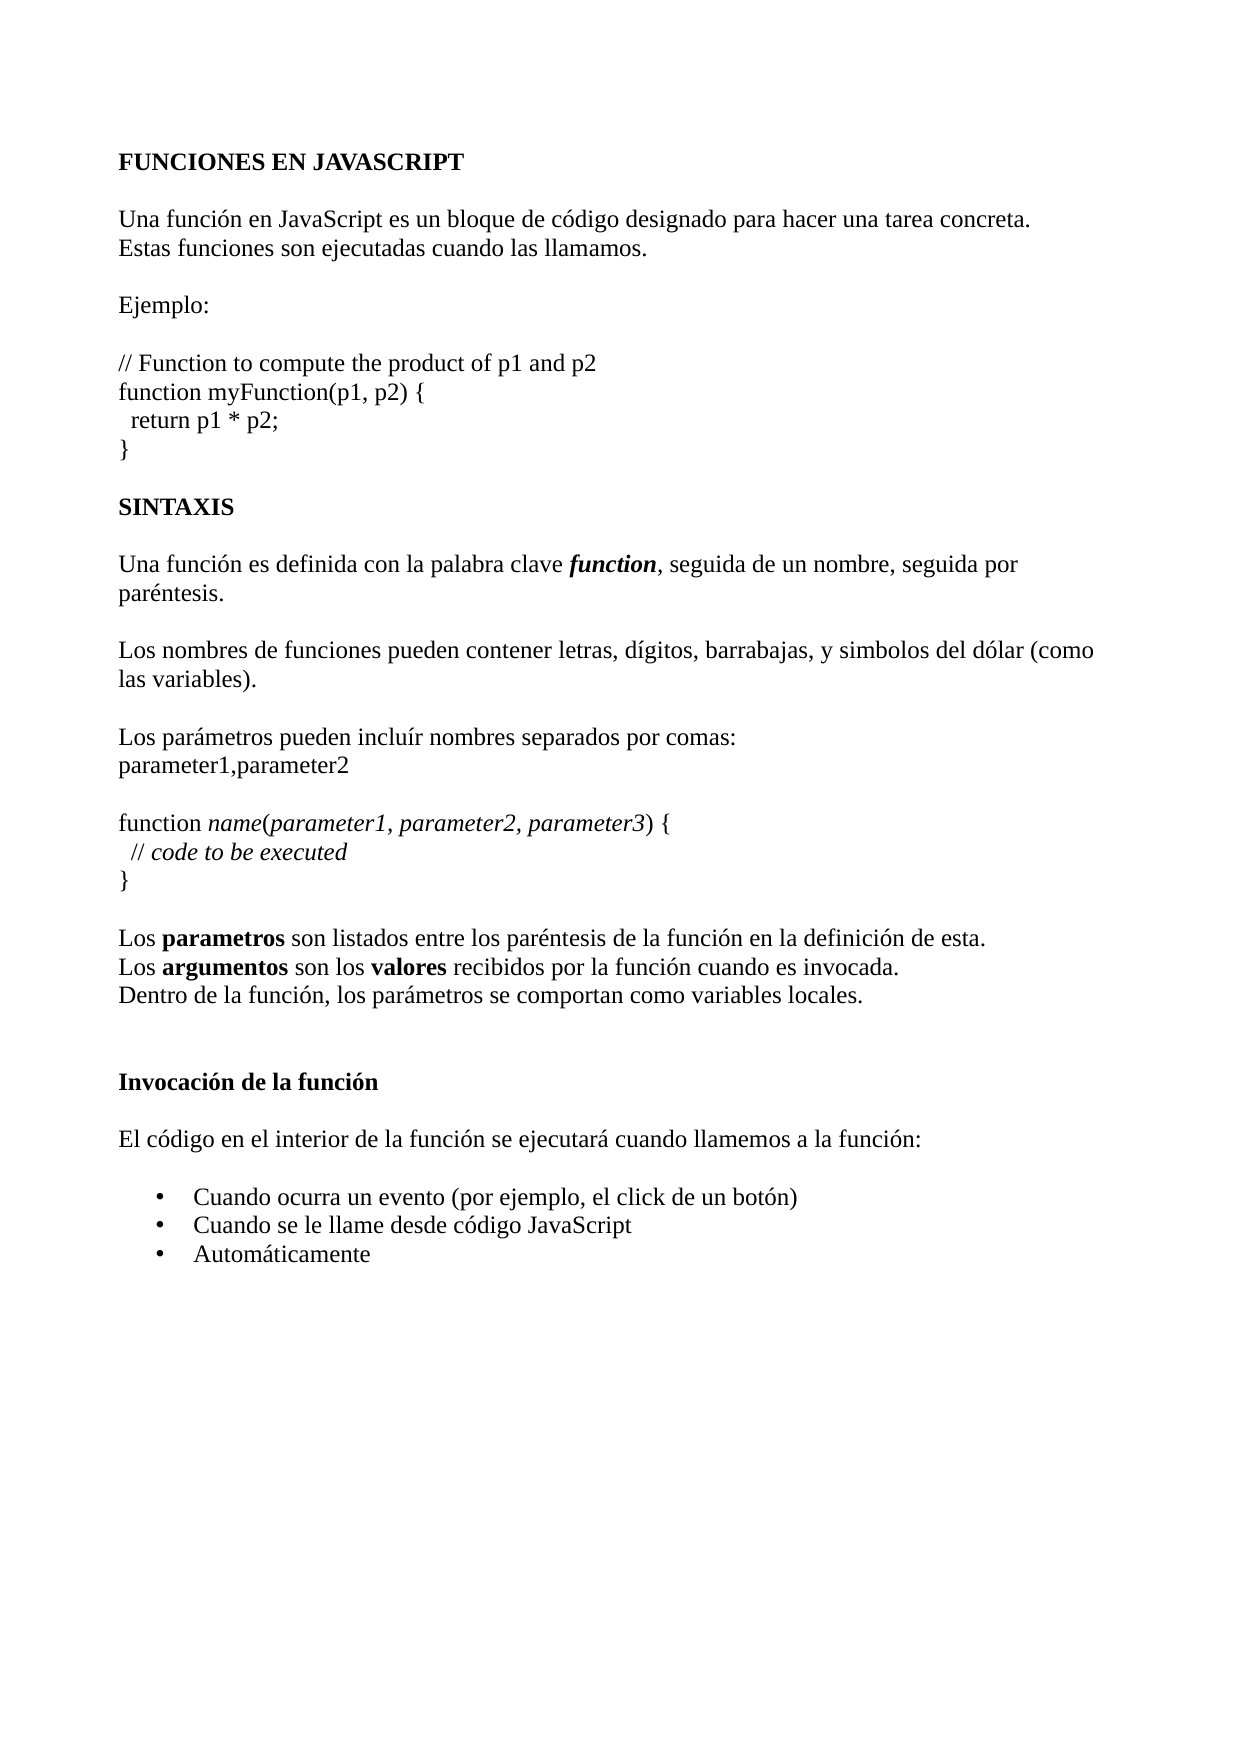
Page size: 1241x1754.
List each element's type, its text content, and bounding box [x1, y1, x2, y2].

text El código en el interior de la función se ejecutará cuando llamemos a la función: [118, 1124, 1122, 1153]
text Los argumentos son los valores recibidos por la función cuando es invocada. [118, 952, 1122, 981]
text parameter1,parameter2 [118, 751, 1122, 779]
text Los parámetros pueden incluír nombres separados por comas: [118, 722, 1122, 751]
text function name(parameter1, parameter2, parameter3) { // code to be executed } [118, 808, 1122, 894]
text SINTAXIS [118, 492, 1122, 521]
text Ejemplo: [118, 262, 1122, 319]
text Los nombres de funciones pueden contener letras, dígitos, barrabajas, y simbolos del dólar (como las variables). [118, 636, 1122, 693]
text Invocación de la función [118, 1067, 1122, 1096]
text Dentro de la función, los parámetros se comportan como variables locales. [118, 981, 1122, 1009]
text Una función en JavaScript es un bloque de código designado para hacer una tarea concreta. [118, 204, 1122, 233]
list Automáticamente [156, 1239, 1122, 1268]
text // Function to compute the product of p1 and p2 function myFunction(p1, p2) { return p1 * p2; } [118, 348, 1122, 463]
text FUNCIONES EN JAVASCRIPT [118, 147, 1122, 176]
list Cuando se le llame desde código JavaScript [156, 1211, 1122, 1239]
text Una función es definida con la palabra clave function, seguida de un nombre, seguida por paréntesis. [118, 549, 1122, 607]
text Estas funciones son ejecutadas cuando las llamamos. [118, 233, 1122, 262]
text Los parametros son listados entre los paréntesis de la función en la definición de esta. [118, 923, 1122, 952]
list Cuando ocurra un evento (por ejemplo, el click de un botón) [156, 1182, 1122, 1211]
